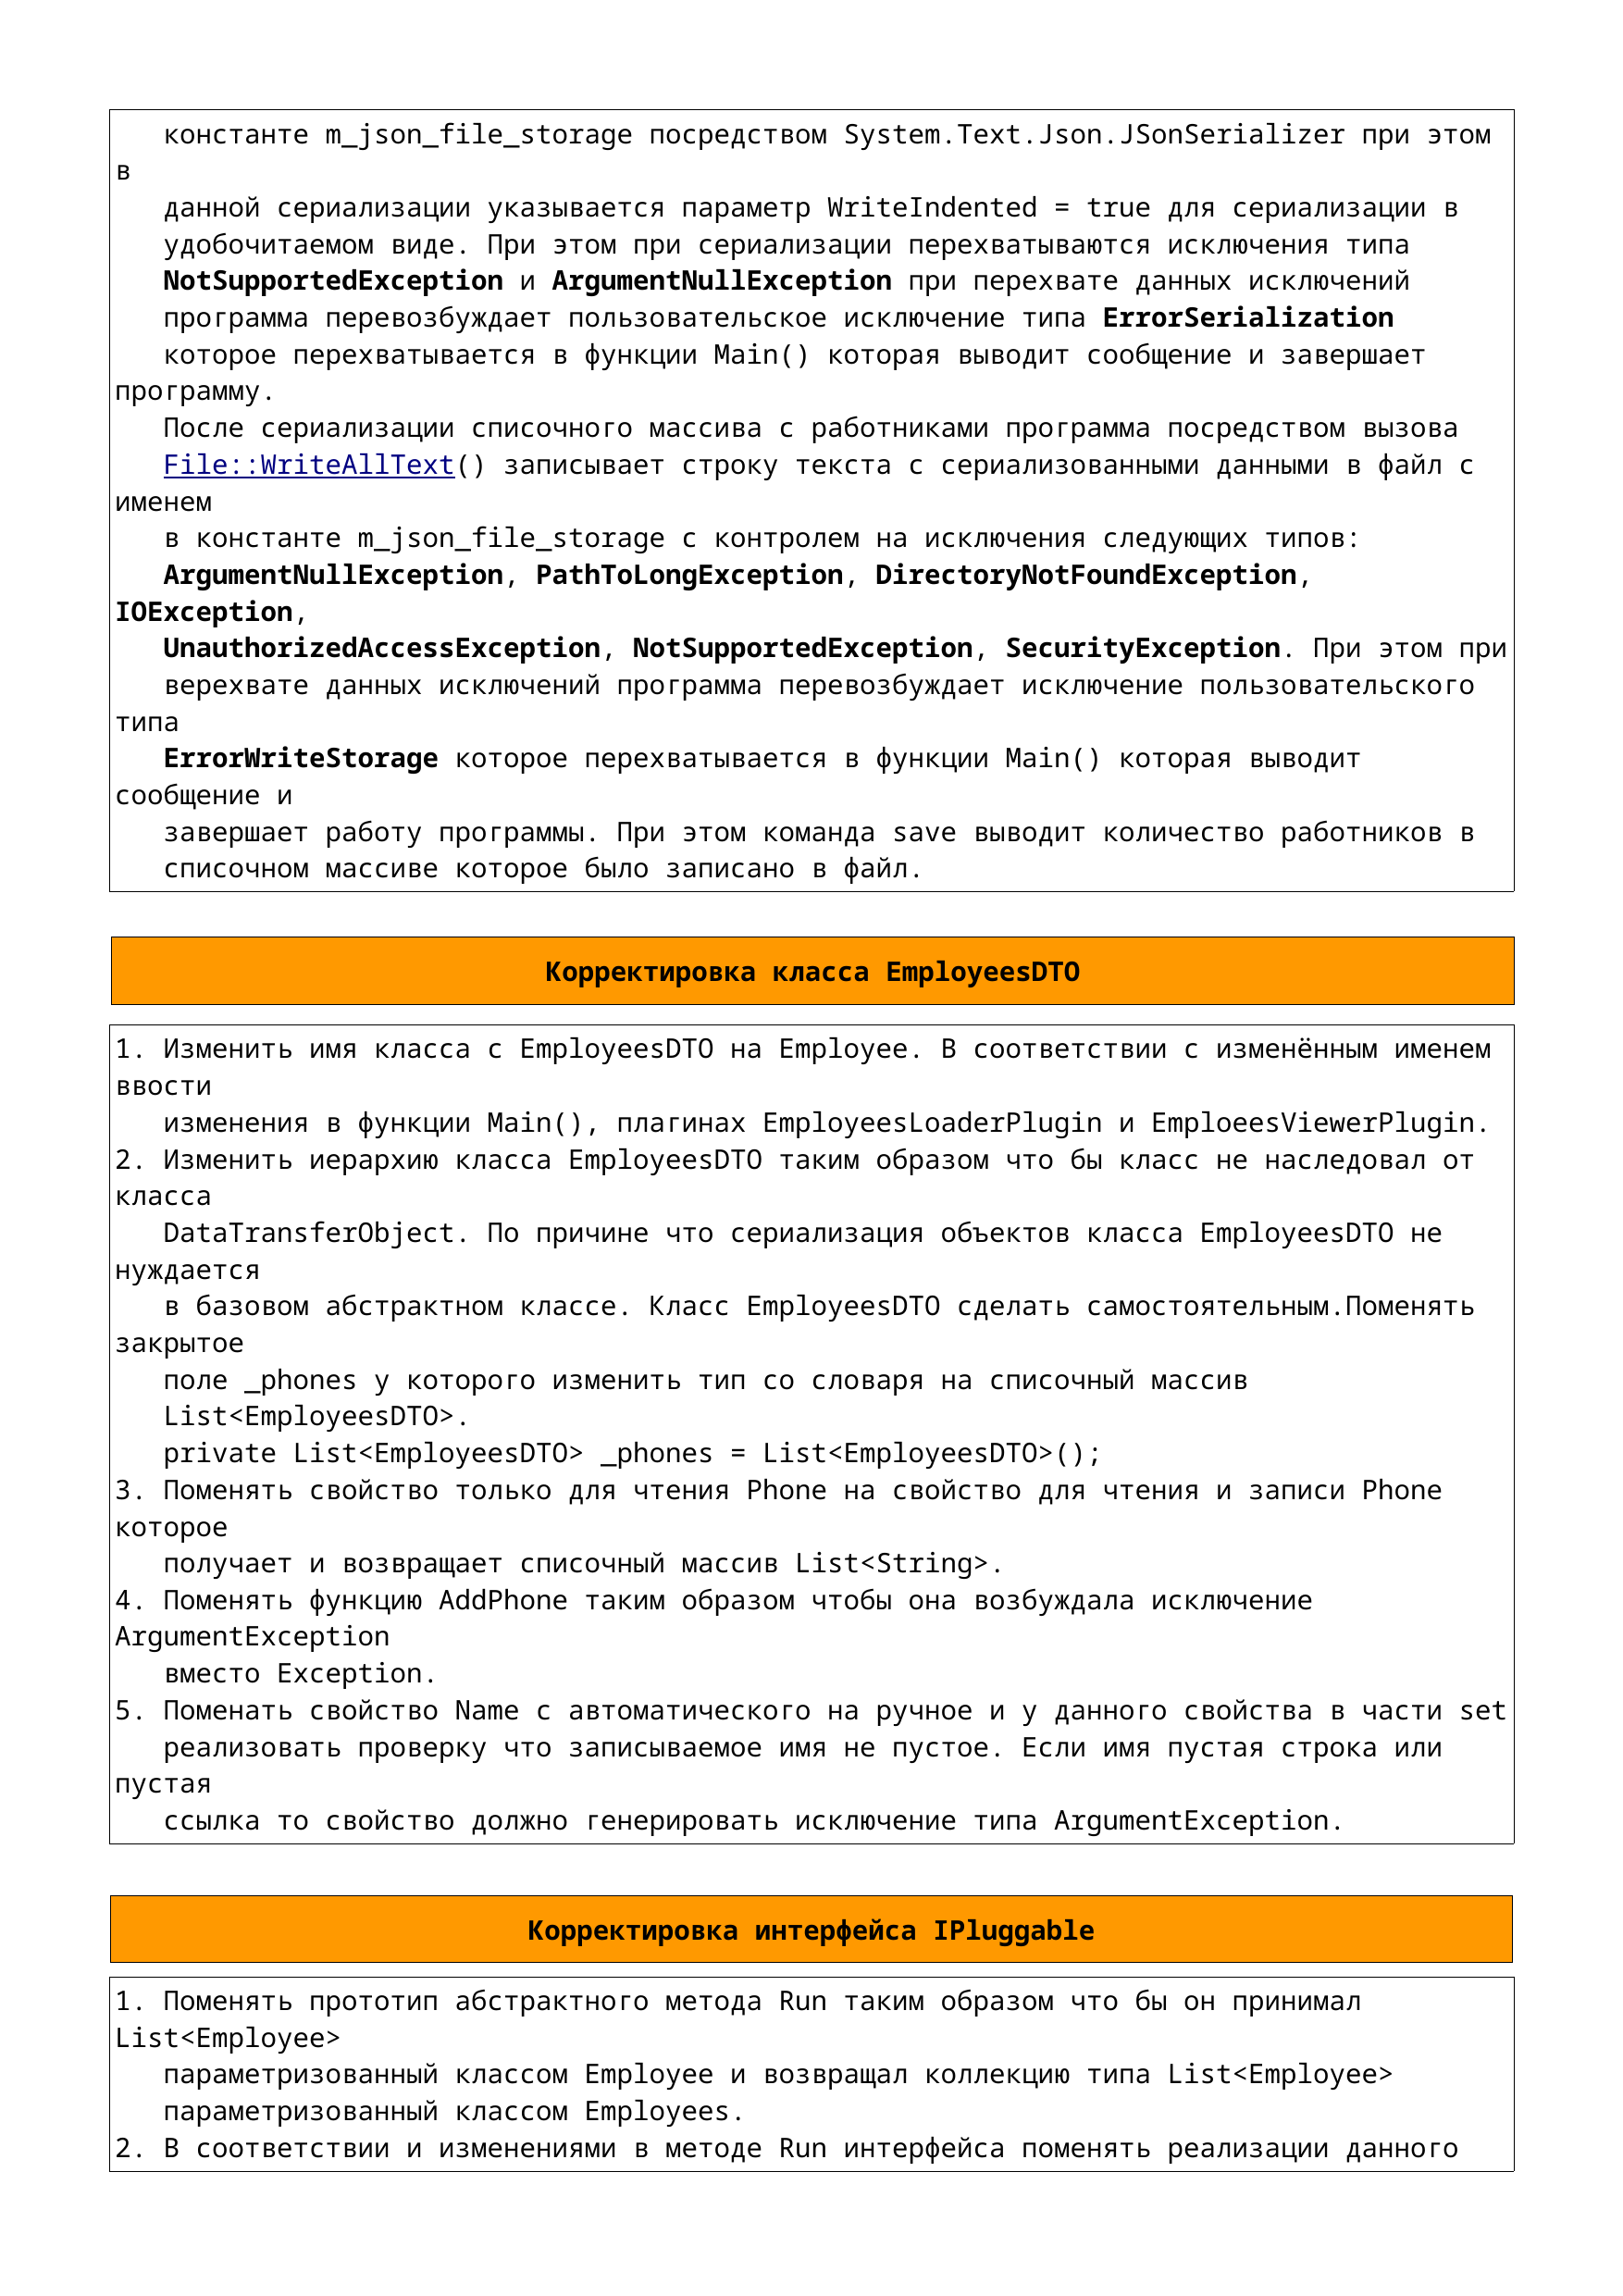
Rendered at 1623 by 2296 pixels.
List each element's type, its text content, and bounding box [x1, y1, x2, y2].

table_header 1. Поменять прототип абстрактного метода Run таким образом что бы он принимал List<Employee> параметризованный классом Employee и возвращал коллекцию типа List<Employee> параметризованный классом Employees. 2. В соответствии и изменениями в методе Run интерфейса поменять реализации данного [110, 1978, 1514, 2171]
table_cell константе m_json_file_storage посредством System.Text.Json.JSonSerializer при этом в данной сериализации указывается параметр WriteIndented = true для сериализации в удобочитаемом виде. При этом при сериализации перехватываются исключения типа NotSupportedException и ArgumentNullException при перехвате данных исключений программа перевозбуждает пользовательское исключение типа ErrorSerialization которое перехватывается в функции Main() которая выводит сообщение и завершает программу. После сериализации списочного массива с работниками программа посредством вызова File::WriteAllText() записывает строку текста с сериализованными данными в файл с именем в константе m_json_file_storage с контролем на исключения следующих типов: ArgumentNullException, PathToLongException, DirectoryNotFoundException, IOException, UnauthorizedAccessException, NotSupportedException, SecurityException. При этом при верехвате данных исключений программа перевозбуждает исключение пользовательского типа ErrorWriteStorage которое перехватывается в функции Main() которая выводит сообщение и завершает работу программы. При этом команда save выводит количество работников в списочном массиве которое было записано в файл. [110, 110, 1514, 891]
table_header 1. Изменить имя класса с EmployeesDTO на Employee. В соответствии с изменённым именем ввости изменения в функции Main(), плагинах EmployeesLoaderPlugin и EmploeesViewerPlugin. 2. Изменить иерархию класса EmployeesDTO таким образом что бы класс не наследовал от класса DataTransferObject. По причине что сериализация объектов класса EmployeesDTO не нуждается в базовом абстрактном классе. Класс EmployeesDTO сделать самостоятельным.Поменять закрытое поле _phones у которого изменить тип со словаря на списочный массив List<EmployeesDTO>. private List<EmployeesDTO> _phones = List<EmployeesDTO>(); 3. Поменять свойство только для чтения Phone на свойство для чтения и записи Phone которое получает и возвращает списочный массив List<String>. 4. Поменять функцию AddPhone таким образом чтобы она возбуждала исключение ArgumentException вместо Exception. 5. Поменать свойство Name с автоматического на ручное и у данного свойства в части set реализовать проверку что записываемое имя не пустое. Если имя пустая строка или пустая ссылка то свойство должно генерировать исключение типа ArgumentException. [110, 1025, 1514, 1843]
